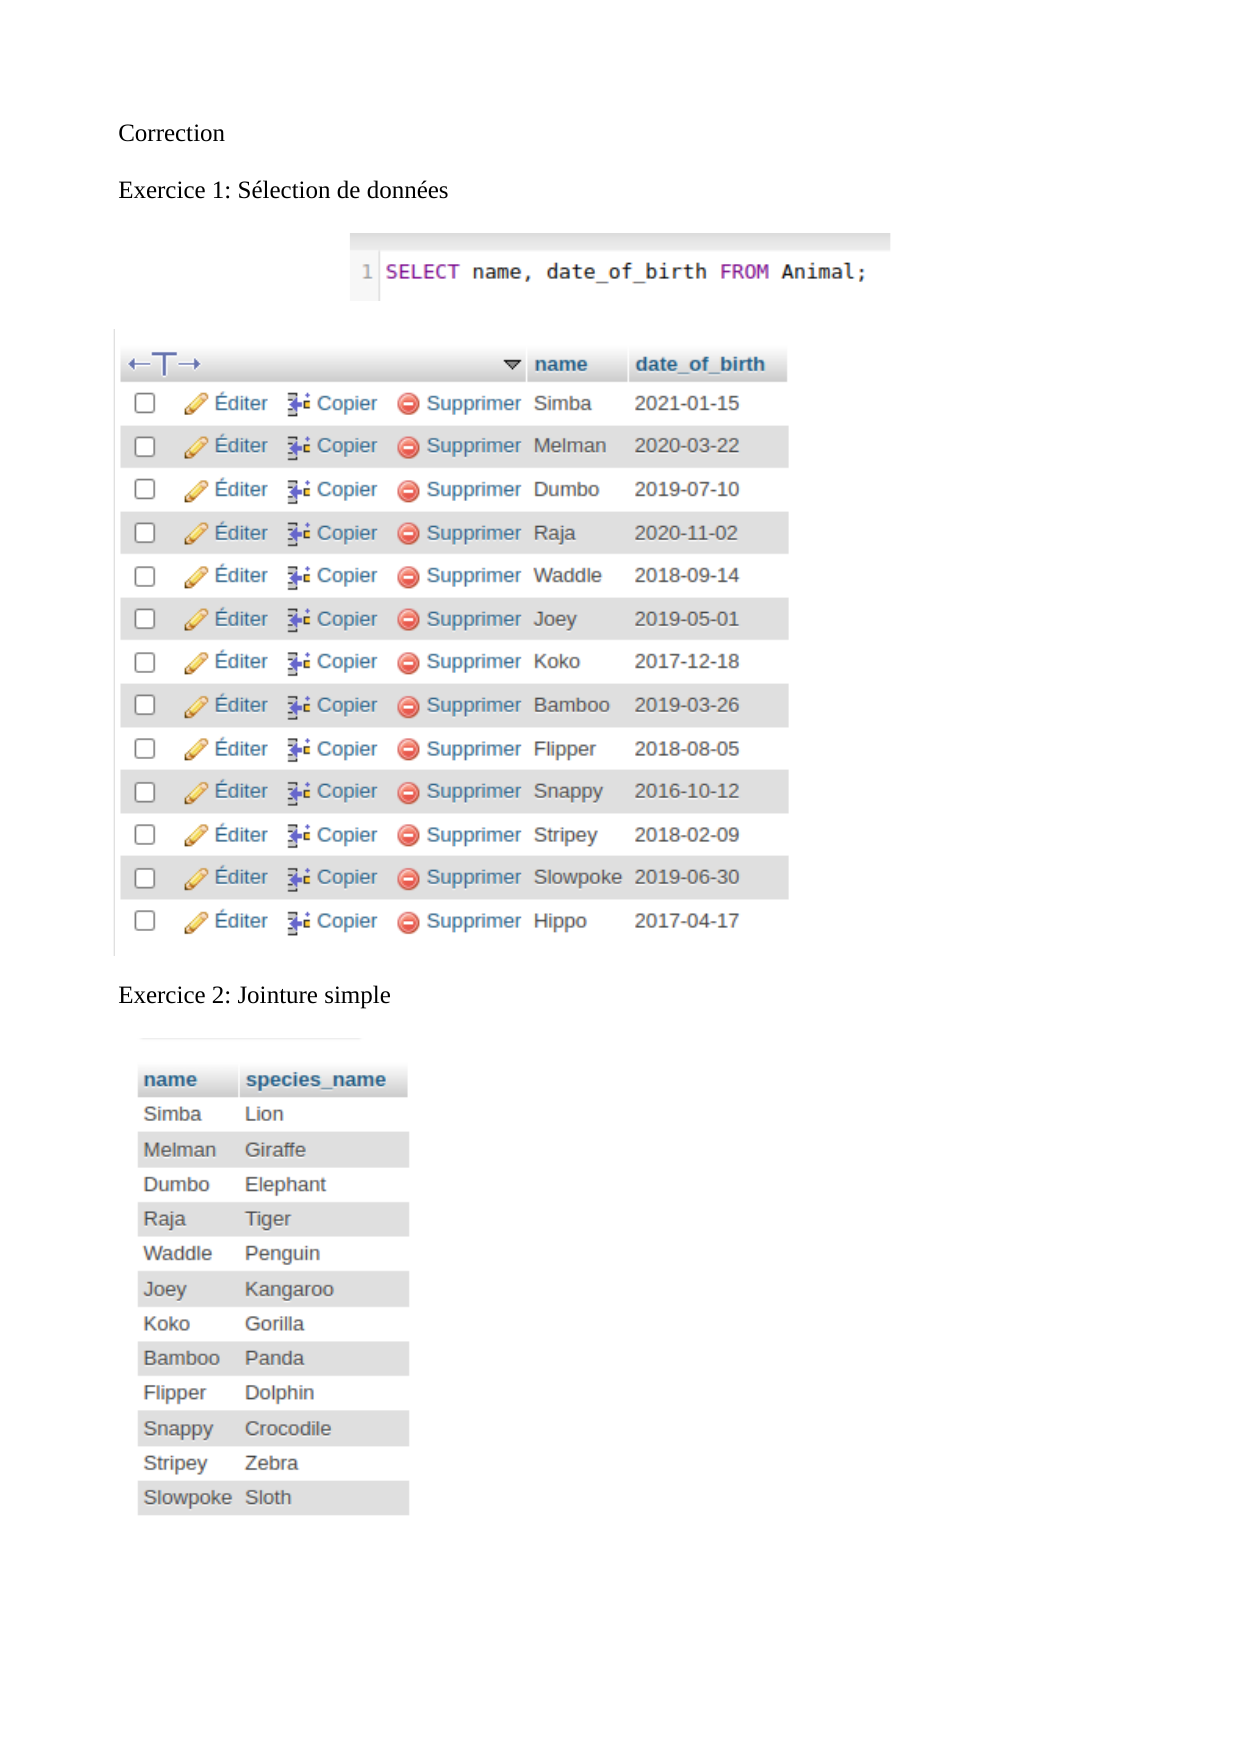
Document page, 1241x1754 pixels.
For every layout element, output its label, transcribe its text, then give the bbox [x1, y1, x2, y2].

picture [349, 233, 891, 301]
picture [113, 329, 839, 956]
text Exercice 2: Jointure simple [118, 981, 1122, 1009]
text Correction [118, 118, 1122, 147]
picture [135, 1038, 480, 1528]
text Exercice 1: Sélection de données [118, 176, 1122, 204]
